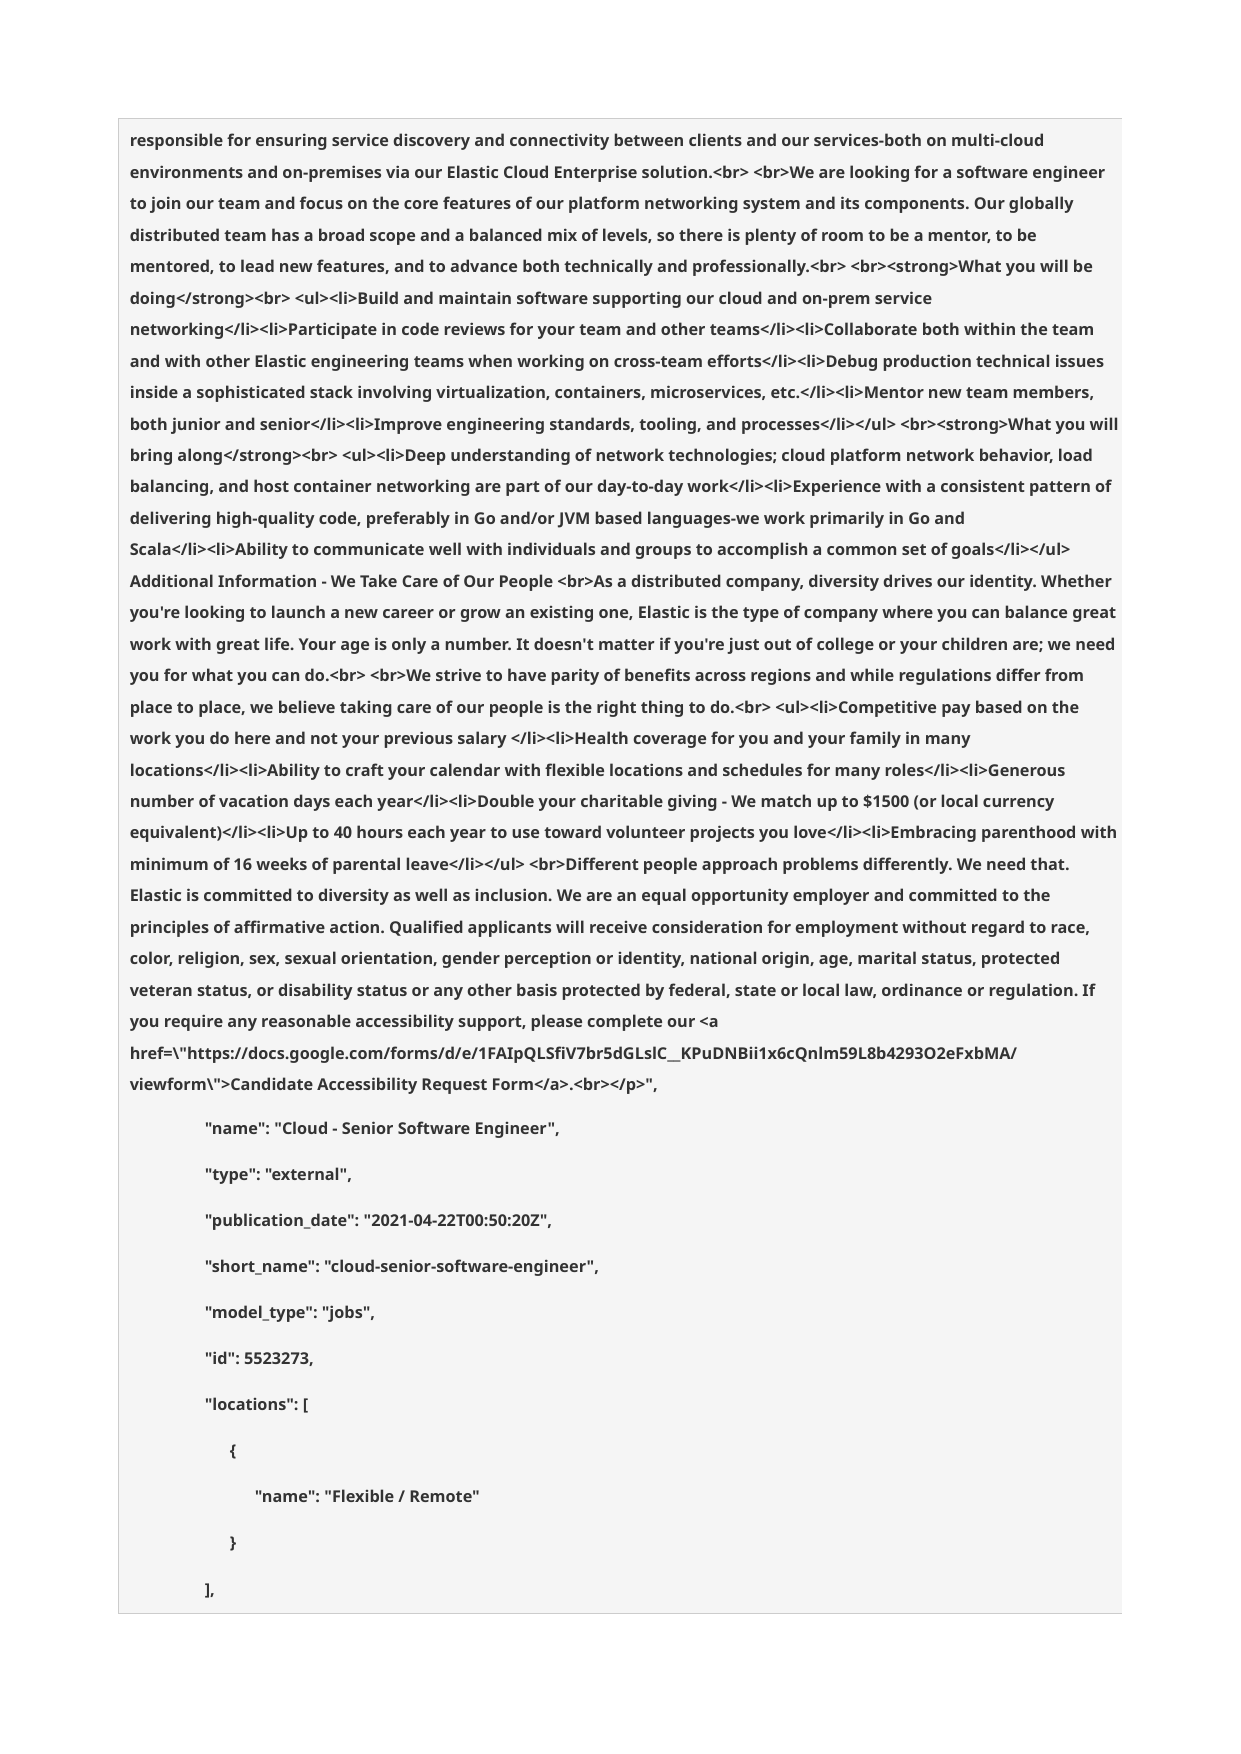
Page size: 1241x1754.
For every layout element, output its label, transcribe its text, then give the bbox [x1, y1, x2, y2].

list "name": "Flexible / Remote" [119, 1474, 1122, 1509]
list "locations": [ [119, 1382, 1122, 1417]
list } [119, 1520, 1122, 1555]
list "name": "Cloud - Senior Software Engineer", [119, 1106, 1122, 1141]
list "id": 5523273, [119, 1336, 1122, 1371]
list "short_name": "cloud-senior-software-engineer", [119, 1244, 1122, 1279]
list "model_type": "jobs", [119, 1290, 1122, 1325]
list responsible for ensuring service discovery and connectivity between clients and our services-both on multi-cloud environments and on-premises via our Elastic Cloud Enterprise solution.<br> <br>We are looking for a software engineer to join our team and focus on the core features of our platform networking system and its components. Our globally distributed team has a broad scope and a balanced mix of levels, so there is plenty of room to be a mentor, to be mentored, to lead new features, and to advance both technically and professionally.<br> <br><strong>What you will be doing</strong><br> <ul><li>Build and maintain software supporting our cloud and on-prem service networking</li><li>Participate in code reviews for your team and other teams</li><li>Collaborate both within the team and with other Elastic engineering teams when working on cross-team efforts</li><li>Debug production technical issues inside a sophisticated stack involving virtualization, containers, microservices, etc.</li><li>Mentor new team members, both junior and senior</li><li>Improve engineering standards, tooling, and processes</li></ul> <br><strong>What you will bring along</strong><br> <ul><li>Deep understanding of network technologies; cloud platform network behavior, load balancing, and host container networking are part of our day-to-day work</li><li>Experience with a consistent pattern of delivering high-quality code, preferably in Go and/or JVM based languages-we work primarily in Go and Scala</li><li>Ability to communicate well with individuals and groups to accomplish a common set of goals</li></ul> Additional Information - We Take Care of Our People <br>As a distributed company, diversity drives our identity. Whether you're looking to launch a new career or grow an existing one, Elastic is the type of company where you can balance great work with great life. Your age is only a number. It doesn't matter if you're just out of college or your children are; we need you for what you can do.<br> <br>We strive to have parity of benefits across regions and while regulations differ from place to place, we believe taking care of our people is the right thing to do.<br> <ul><li>Competitive pay based on the work you do here and not your previous salary </li><li>Health coverage for you and your family in many locations</li><li>Ability to craft your calendar with flexible locations and schedules for many roles</li><li>Generous number of vacation days each year</li><li>Double your charitable giving - We match up to $1500 (or local currency equivalent)</li><li>Up to 40 hours each year to use toward volunteer projects you love</li><li>Embracing parenthood with minimum of 16 weeks of parental leave</li></ul> <br>Different people approach problems differently. We need that. Elastic is committed to diversity as well as inclusion. We are an equal opportunity employer and committed to the principles of affirmative action. Qualified applicants will receive consideration for employment without regard to race, color, religion, sex, sexual orientation, gender perception or identity, national origin, age, marital status, protected veteran status, or disability status or any other basis protected by federal, state or local law, ordinance or regulation. If you require any reasonable accessibility support, please complete our <a href=\"https://docs.google.com/forms/d/e/1FAIpQLSfiV7br5dGLslC__KPuDNBii1x6cQnlm59L8b4293O2eFxbMA/viewform\">Candidate Accessibility Request Form</a>.<br></p>", [119, 119, 1122, 1095]
list "type": "external", [119, 1152, 1122, 1187]
list { [119, 1428, 1122, 1463]
list ], [119, 1566, 1122, 1613]
list "publication_date": "2021-04-22T00:50:20Z", [119, 1198, 1122, 1233]
